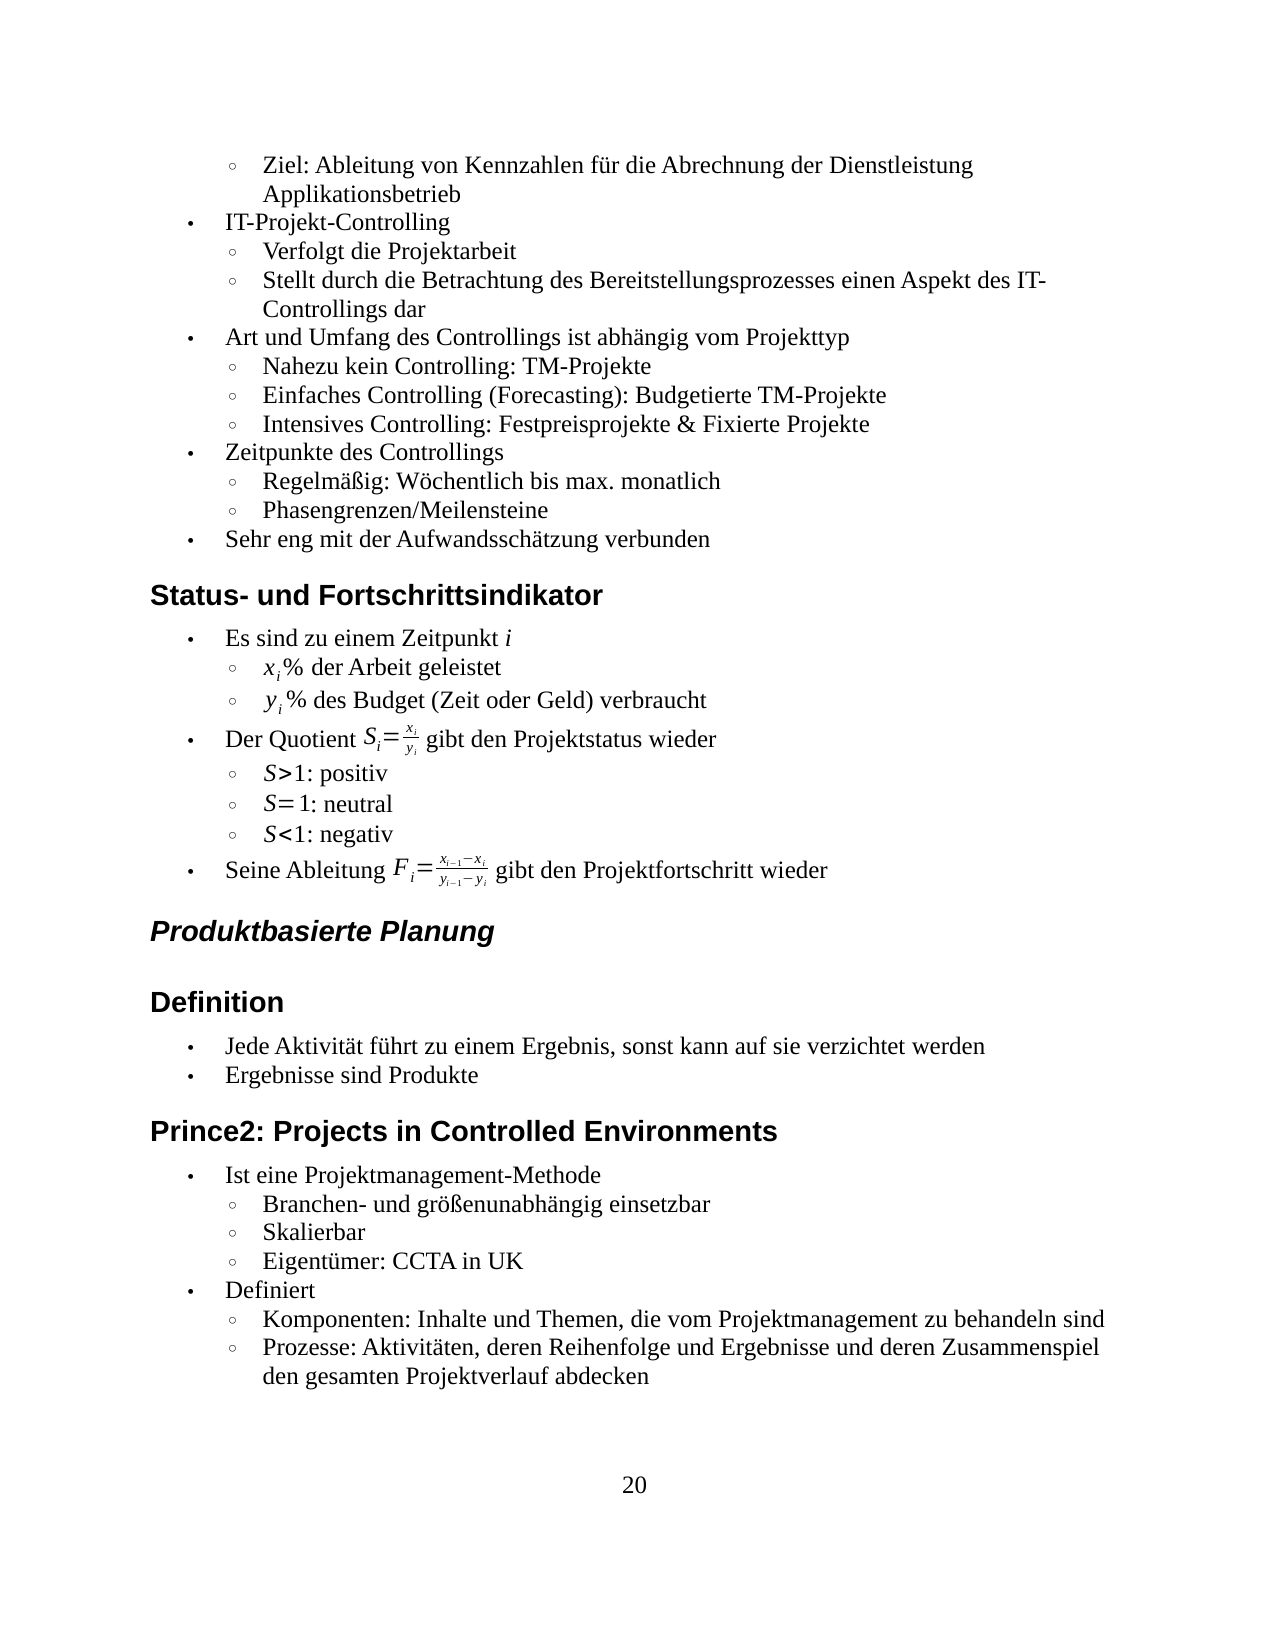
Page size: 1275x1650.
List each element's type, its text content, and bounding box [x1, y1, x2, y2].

list Der Quotient gibt den Projektstatus wieder [187, 718, 1125, 758]
list Branchen- und größenunabhängig einsetzbar [225, 1189, 1125, 1217]
list Regelmäßig: Wöchentlich bis max. monatlich [225, 466, 1125, 495]
list Intensives Controlling: Festpreisprojekte & Fixierte Projekte [225, 409, 1125, 437]
list Seine Ableitung gibt den Projektfortschritt wieder [187, 849, 1125, 889]
list Ergebnisse sind Produkte [187, 1060, 1125, 1089]
list Sehr eng mit der Aufwandsschätzung verbunden [187, 524, 1125, 552]
list Eigentümer: CCTA in UK [225, 1246, 1125, 1275]
list : positiv [225, 758, 1125, 789]
list Phasengrenzen/Meilensteine [225, 495, 1125, 524]
list Art und Umfang des Controllings ist abhängig vom Projekttyp [187, 322, 1125, 351]
list Komponenten: Inhalte und Themen, die vom Projektmanagement zu behandeln sind [225, 1304, 1125, 1332]
list Stellt durch die Betrachtung des Bereitstellungsprozesses einen Aspekt des IT-Controllings dar [225, 265, 1125, 322]
list : negativ [225, 819, 1125, 849]
subtitle Status- und Fortschrittsindikator [150, 577, 1125, 611]
list Verfolgt die Projektarbeit [225, 236, 1125, 265]
list Prozesse: Aktivitäten, deren Reihenfolge und Ergebnisse und deren Zusammenspiel den gesamten Projektverlauf abdecken [225, 1332, 1125, 1390]
list Einfaches Controlling (Forecasting): Budgetierte TM-Projekte [225, 380, 1125, 409]
subtitle Definition [150, 985, 1125, 1019]
list Definiert [187, 1275, 1125, 1304]
list Ist eine Projektmanagement-Methode [187, 1160, 1125, 1189]
list Ziel: Ableitung von Kennzahlen für die Abrechnung der Dienstleistung Applikationsbetrieb [225, 150, 1125, 207]
list Zeitpunkte des Controllings [187, 437, 1125, 466]
list der Arbeit geleistet [225, 652, 1125, 685]
subtitle Prince2: Projects in Controlled Environments [150, 1114, 1125, 1147]
subtitle Produktbasierte Planung [150, 914, 1125, 948]
list Nahezu kein Controlling: TM-Projekte [225, 351, 1125, 380]
list IT-Projekt-Controlling [187, 207, 1125, 236]
list des Budget (Zeit oder Geld) verbraucht [225, 685, 1125, 718]
list Es sind zu einem Zeitpunkt [187, 623, 1125, 652]
list Skalierbar [225, 1217, 1125, 1246]
list : neutral [225, 789, 1125, 819]
list Jede Aktivität führt zu einem Ergebnis, sonst kann auf sie verzichtet werden [187, 1031, 1125, 1060]
